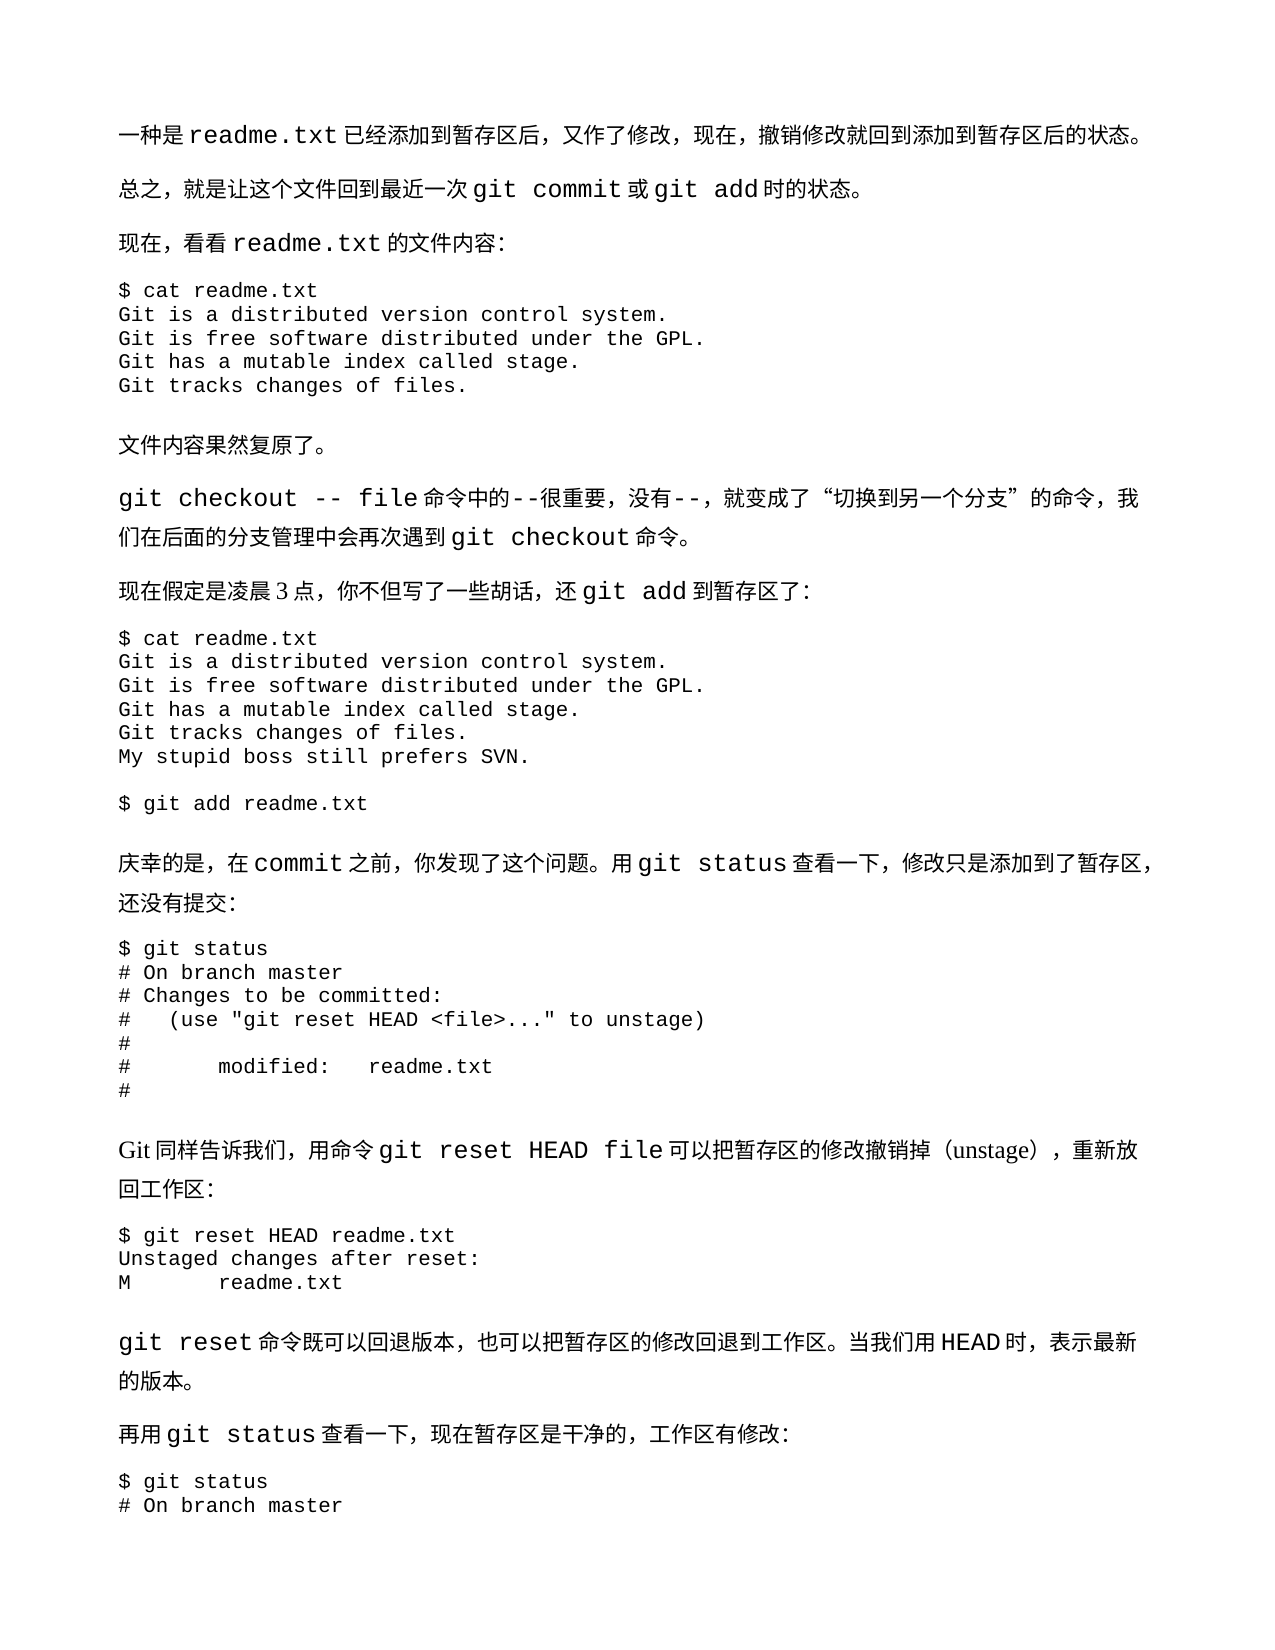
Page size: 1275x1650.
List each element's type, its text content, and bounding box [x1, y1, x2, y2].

text 总之，就是让这个文件回到最近一次git commit或git add时的状态。 [118, 172, 1157, 205]
text $ git status [118, 1471, 1157, 1494]
text 文件内容果然复原了。 [118, 428, 1157, 460]
text 再用git status查看一下，现在暂存区是干净的，工作区有修改： [118, 1417, 1157, 1450]
text # modified: readme.txt [118, 1056, 1157, 1080]
text # On branch master [118, 1494, 1157, 1518]
text $ git status [118, 938, 1157, 962]
text M readme.txt [118, 1272, 1157, 1296]
text # [118, 1080, 1157, 1104]
text Git is a distributed version control system. [118, 304, 1157, 328]
text $ cat readme.txt [118, 280, 1157, 304]
text $ cat readme.txt [118, 628, 1157, 651]
text Git tracks changes of files. [118, 375, 1157, 398]
text # On branch master [118, 962, 1157, 985]
text # [118, 1033, 1157, 1056]
text Git is free software distributed under the GPL. [118, 675, 1157, 699]
text 现在假定是凌晨3点，你不但写了一些胡话，还git add到暂存区了： [118, 574, 1157, 607]
text $ git reset HEAD readme.txt [118, 1225, 1157, 1248]
text 现在，看看readme.txt的文件内容： [118, 226, 1157, 259]
text Unstaged changes after reset: [118, 1248, 1157, 1272]
text Git has a mutable index called stage. [118, 699, 1157, 722]
text git reset命令既可以回退版本，也可以把暂存区的修改回退到工作区。当我们用HEAD时，表示最新的版本。 [118, 1325, 1157, 1396]
text Git has a mutable index called stage. [118, 351, 1157, 375]
text Git tracks changes of files. [118, 722, 1157, 746]
text $ git add readme.txt [118, 793, 1157, 817]
text # Changes to be committed: [118, 985, 1157, 1009]
text Git is a distributed version control system. [118, 651, 1157, 675]
text My stupid boss still prefers SVN. [118, 746, 1157, 770]
text 一种是readme.txt已经添加到暂存区后，又作了修改，现在，撤销修改就回到添加到暂存区后的状态。 [118, 118, 1157, 151]
text Git is free software distributed under the GPL. [118, 328, 1157, 351]
text 庆幸的是，在commit之前，你发现了这个问题。用git status查看一下，修改只是添加到了暂存区，还没有提交： [118, 846, 1157, 917]
text Git同样告诉我们，用命令git reset HEAD file可以把暂存区的修改撤销掉（unstage），重新放回工作区： [118, 1133, 1157, 1204]
text # (use "git reset HEAD <file>..." to unstage) [118, 1009, 1157, 1033]
text git checkout -- file命令中的--很重要，没有--，就变成了“切换到另一个分支”的命令，我们在后面的分支管理中会再次遇到git checkout命令。 [118, 481, 1157, 553]
